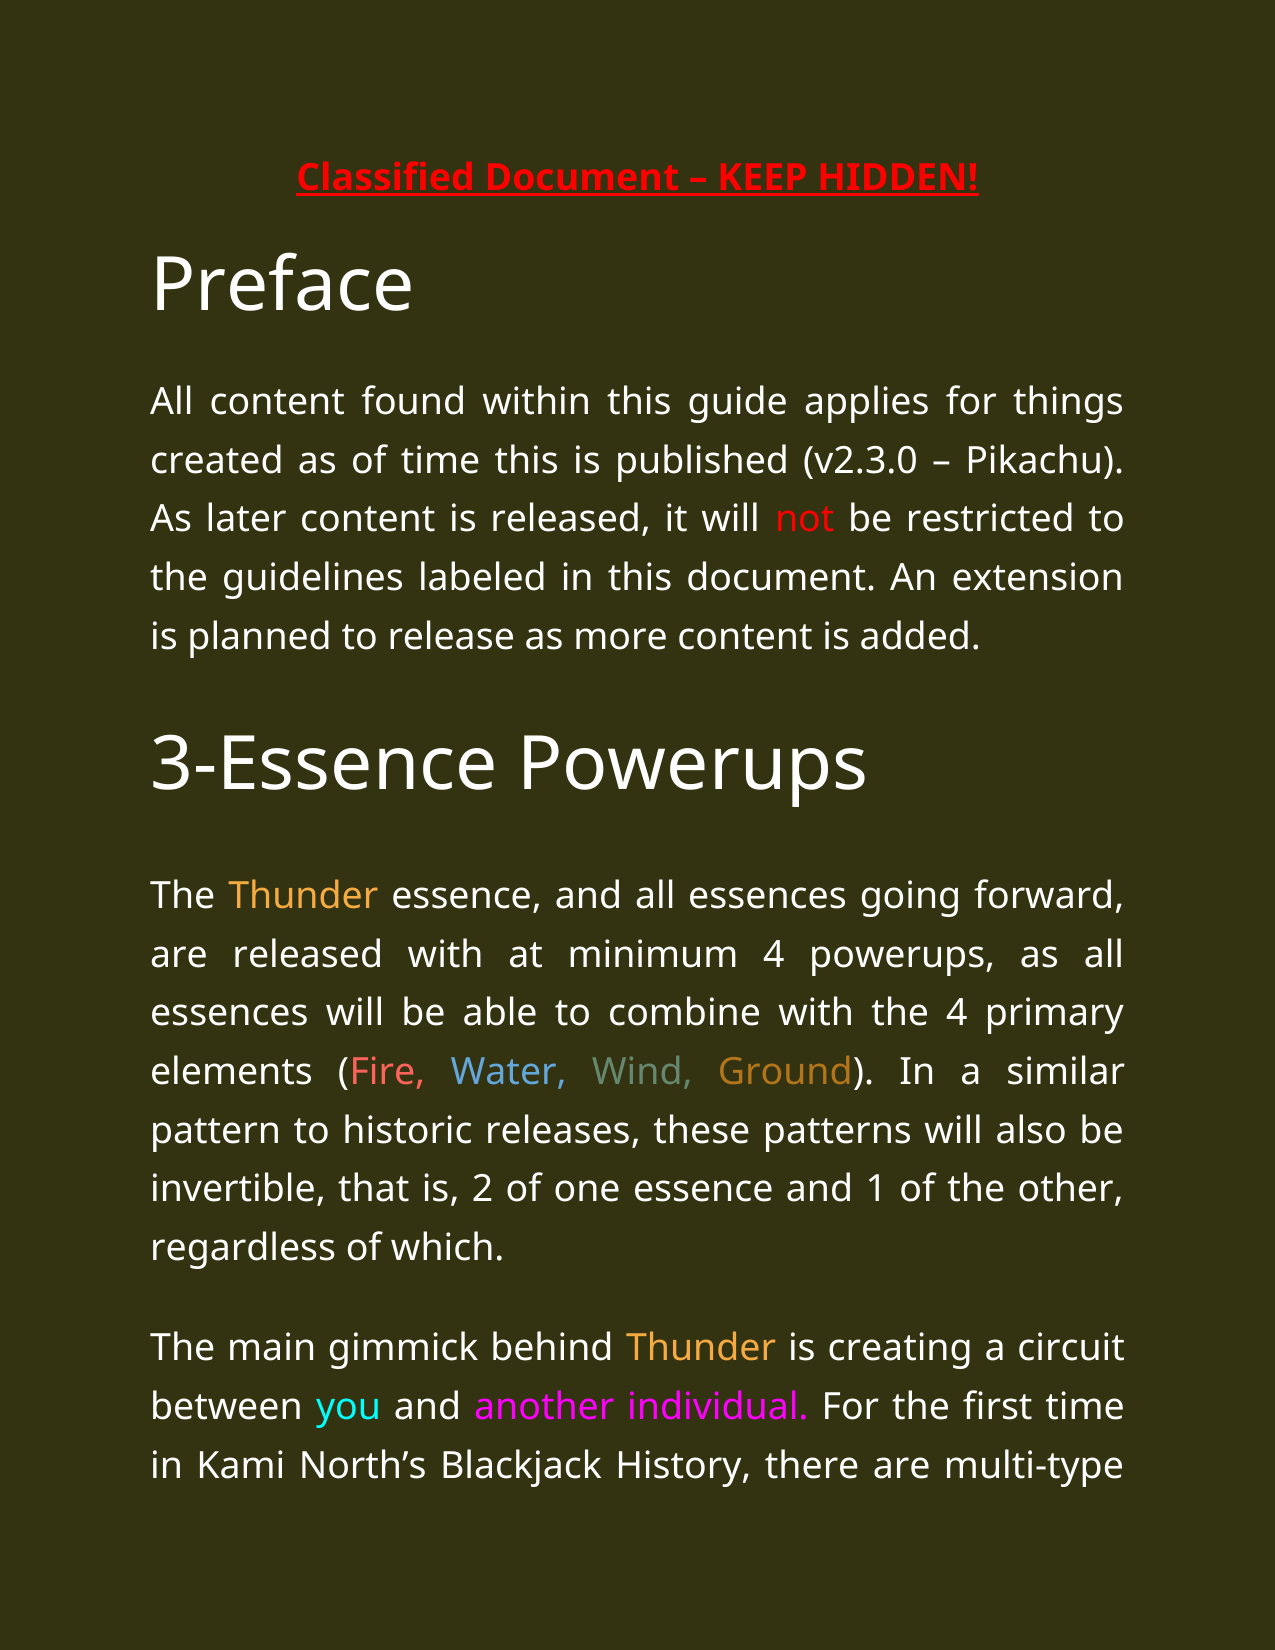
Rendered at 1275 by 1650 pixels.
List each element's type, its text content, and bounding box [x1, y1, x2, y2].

text The Thunder essence, and all essences going forward, are released with at minimum 4 powerups, as all essences will be able to combine with the 4 primary elements (Fire, Water, Wind, Ground). In a similar pattern to historic releases, these patterns will also be invertible, that is, 2 of one essence and 1 of the other, regardless of which. [150, 868, 1125, 1271]
text The main gimmick behind Thunder is creating a circuit between you and another individual. For the first time in Kami North’s Blackjack History, there are multi-type [150, 1321, 1125, 1489]
text All content found within this guide applies for things created as of time this is published (v2.3.0 – Pikachu). As later content is released, it will not be restricted to the guidelines labeled in this document. An extension is planned to release as more content is added. [150, 374, 1125, 660]
subtitle Preface [150, 231, 1125, 333]
subtitle 3-Essence Powerups [150, 709, 1125, 811]
